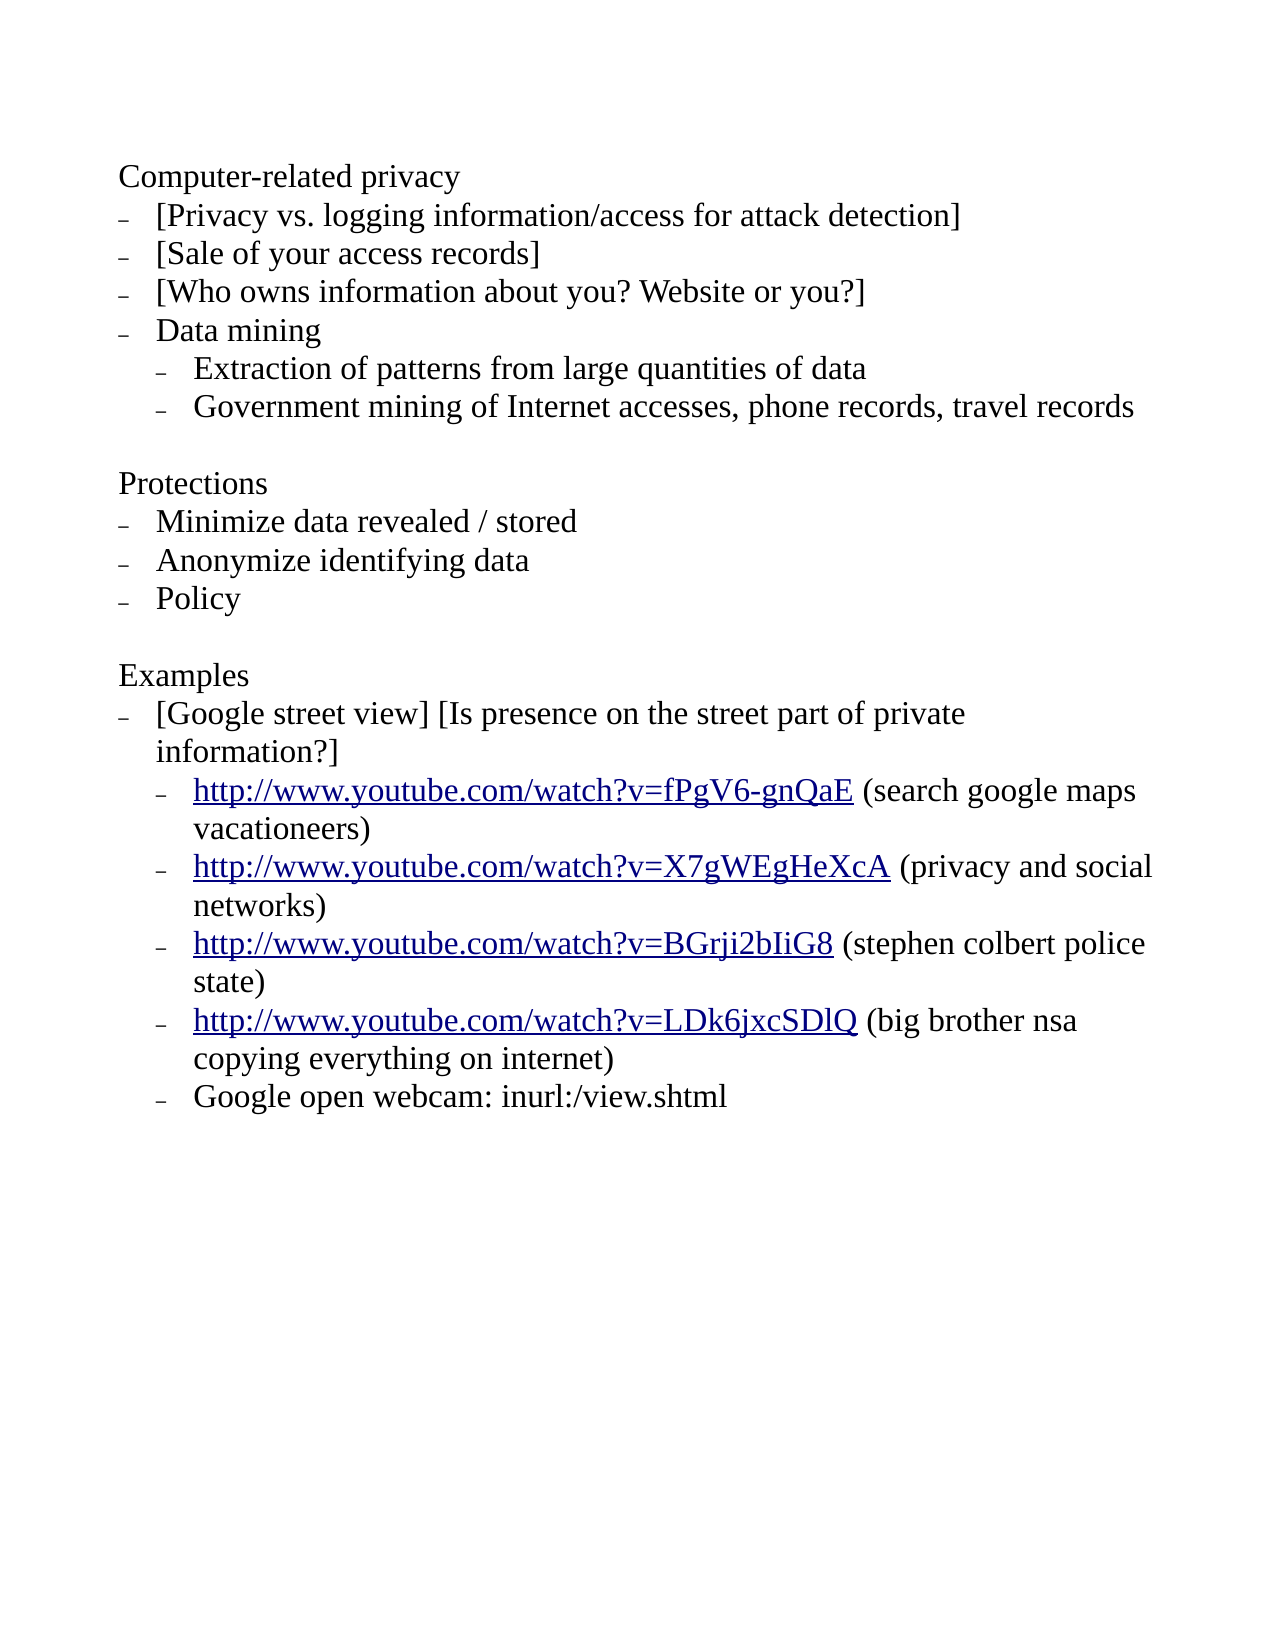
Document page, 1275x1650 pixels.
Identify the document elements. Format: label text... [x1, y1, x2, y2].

list Anonymize identifying data [118, 540, 1157, 578]
list [Who owns information about you? Website or you?] [118, 271, 1157, 310]
list Extraction of patterns from large quantities of data [156, 348, 1157, 386]
list Government mining of Internet accesses, phone records, travel records [156, 386, 1157, 425]
list [Sale of your access records] [118, 233, 1157, 271]
list http://www.youtube.com/watch?v=fPgV6-gnQaE (search google maps vacationeers) [156, 770, 1157, 846]
text Computer-related privacy [118, 156, 1157, 195]
list http://www.youtube.com/watch?v=BGrji2bIiG8 (stephen colbert police state) [156, 923, 1157, 1000]
list http://www.youtube.com/watch?v=X7gWEgHeXcA (privacy and social networks) [156, 846, 1157, 923]
list http://www.youtube.com/watch?v=LDk6jxcSDlQ (big brother nsa copying everything on internet) [156, 1000, 1157, 1076]
list Minimize data revealed / stored [118, 501, 1157, 540]
text Protections [118, 463, 1157, 501]
list [Privacy vs. logging information/access for attack detection] [118, 195, 1157, 233]
list Data mining [118, 310, 1157, 348]
list [Google street view] [Is presence on the street part of private information?] [118, 693, 1157, 770]
list Google open webcam: inurl:/view.shtml [156, 1076, 1157, 1115]
text Examples [118, 655, 1157, 693]
list Policy [118, 578, 1157, 616]
